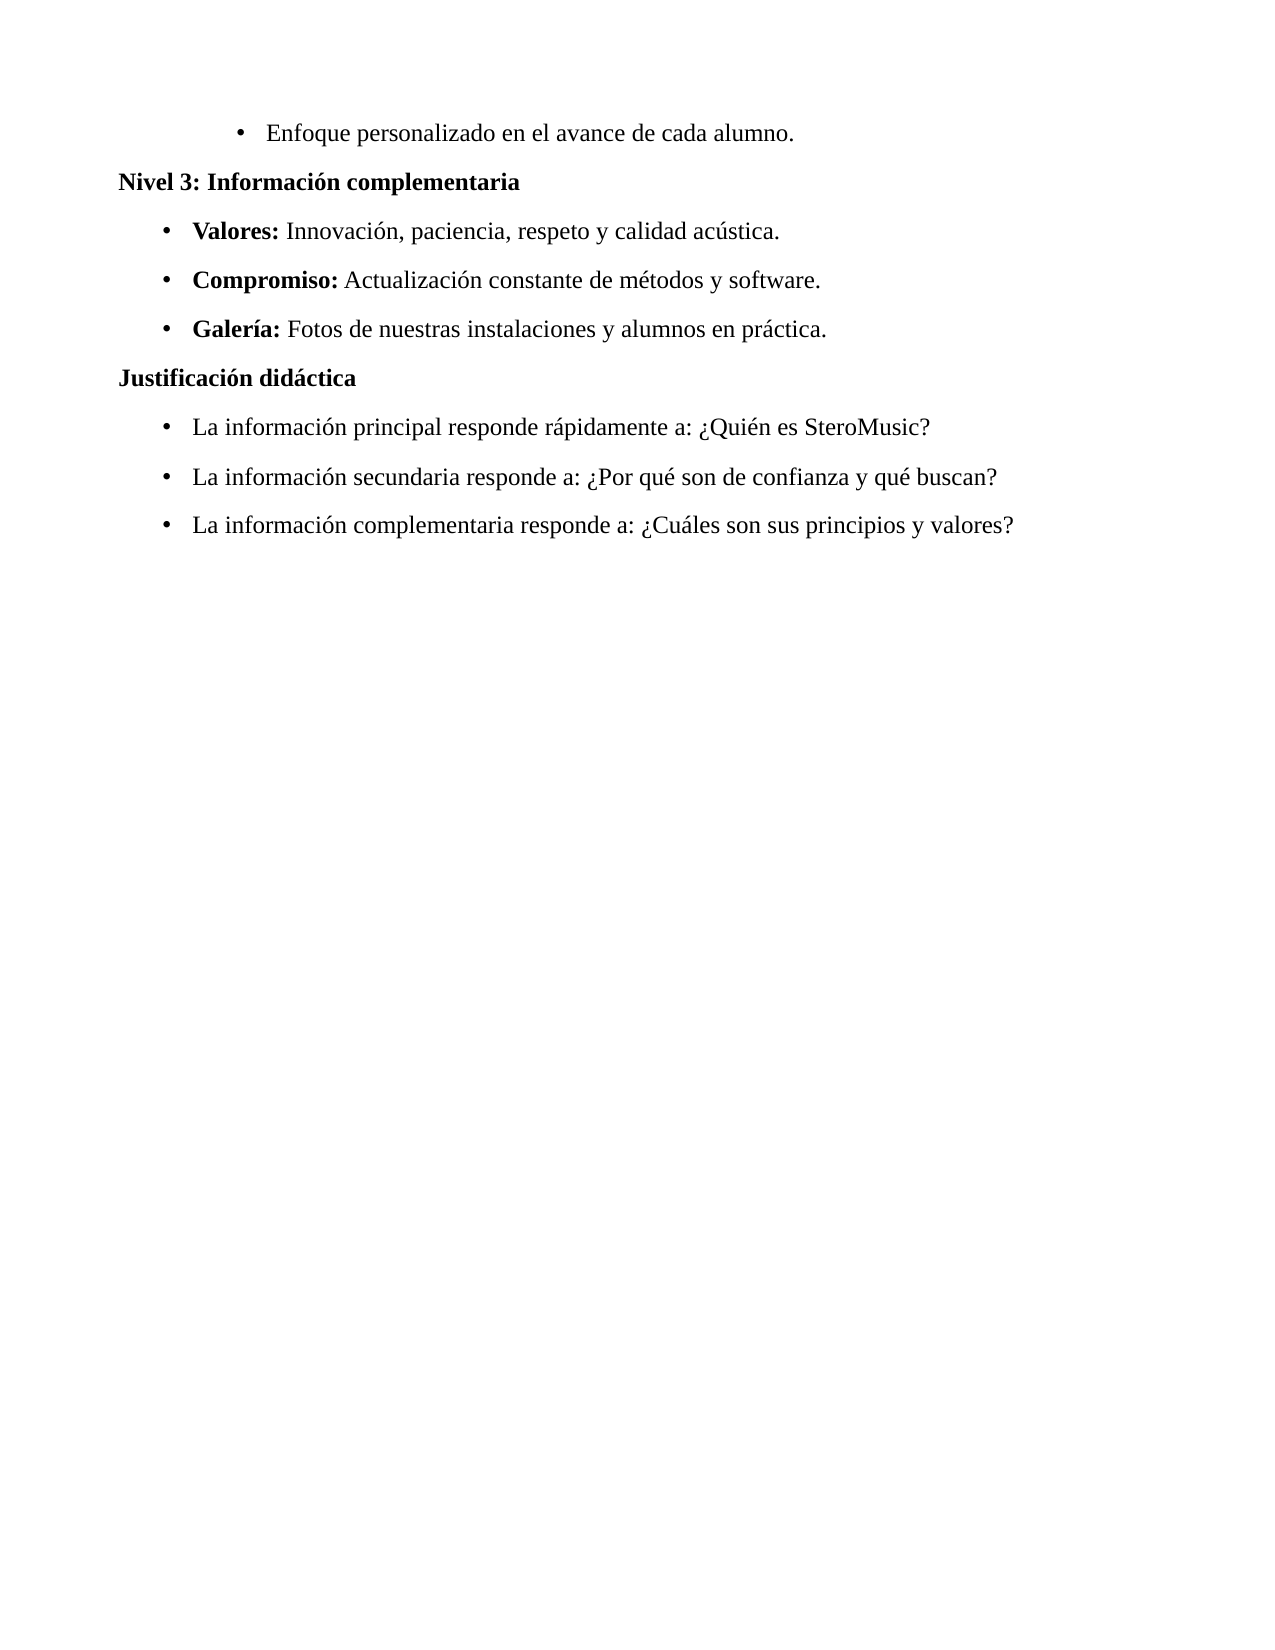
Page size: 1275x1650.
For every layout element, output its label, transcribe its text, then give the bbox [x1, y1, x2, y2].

list La información principal responde rápidamente a: ¿Quién es SteroMusic? [162, 412, 1157, 441]
list Galería: Fotos de nuestras instalaciones y alumnos en práctica. [162, 314, 1157, 343]
list La información complementaria responde a: ¿Cuáles son sus principios y valores? [162, 511, 1157, 539]
list Enfoque personalizado en el avance de cada alumno. [236, 118, 1157, 147]
text Justificación didáctica [118, 363, 1157, 392]
list Compromiso: Actualización constante de métodos y software. [162, 265, 1157, 294]
text Nivel 3: Información complementaria [118, 167, 1157, 196]
list Valores: Innovación, paciencia, respeto y calidad acústica. [162, 216, 1157, 245]
list La información secundaria responde a: ¿Por qué son de confianza y qué buscan? [162, 462, 1157, 490]
